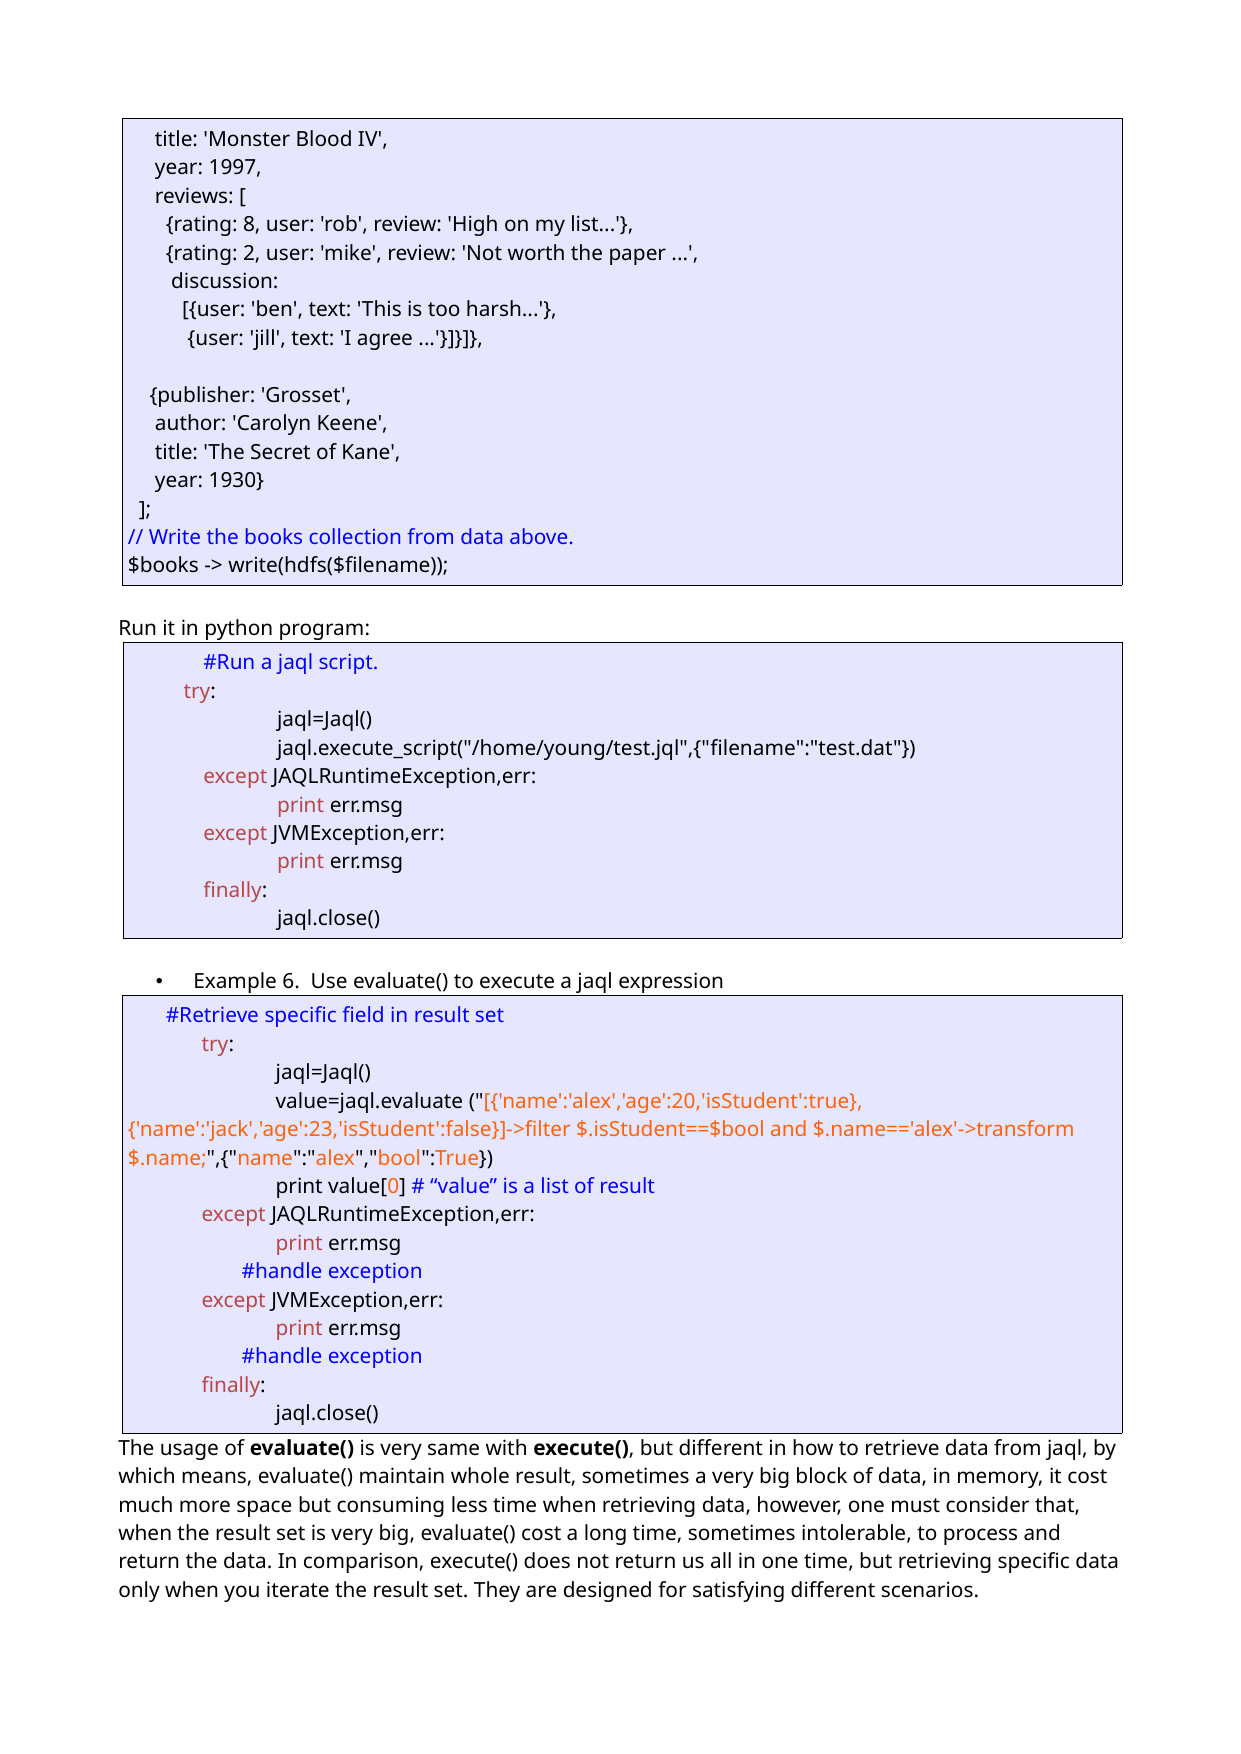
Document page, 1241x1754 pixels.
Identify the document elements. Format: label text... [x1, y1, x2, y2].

table_header #Run a jaql script. try: jaql=Jaql() jaql.execute_script("/home/young/test.jql",{"filename":"test.dat"}) except JAQLRuntimeException,err: print err.msg except JVMException,err: print err.msg finally: jaql.close() [124, 643, 1122, 938]
text The usage of evaluate() is very same with execute(), but different in how to retrieve data from jaql, by which means, evaluate() maintain whole result, sometimes a very big block of data, in memory, it cost much more space but consuming less time when retrieving data, however, one must consider that, when the result set is very big, evaluate() cost a long time, sometimes intolerable, to process and return the data. In comparison, execute() does not return us all in one time, but retrieving specific data only when you iterate the result set. They are designed for satisfying different scenarios. [118, 1433, 1122, 1603]
list Example 6. Use evaluate() to execute a jaql expression [156, 966, 1122, 994]
table_header title: 'Monster Blood IV', year: 1997, reviews: [ {rating: 8, user: 'rob', review: 'High on my list...'}, {rating: 2, user: 'mike', review: 'Not worth the paper ...', discussion: [{user: 'ben', text: 'This is too harsh...'}, {user: 'jill', text: 'I agree ...'}]}]}, {publisher: 'Grosset', author: 'Carolyn Keene', title: 'The Secret of Kane', year: 1930} ]; // Write the books collection from data above. $books -> write(hdfs($filename)); [123, 119, 1122, 585]
table_header #Retrieve specific field in result set try: jaql=Jaql() value=jaql.evaluate ("[{'name':'alex','age':20,'isStudent':true},{'name':'jack','age':23,'isStudent':false}]->filter $.isStudent==$bool and $.name=='alex'->transform $.name;",{"name":"alex","bool":True}) print value[0] # “value” is a list of result except JAQLRuntimeException,err: print err.msg #handle exception except JVMException,err: print err.msg #handle exception finally: jaql.close() [123, 996, 1122, 1433]
text Run it in python program: [118, 613, 1122, 642]
